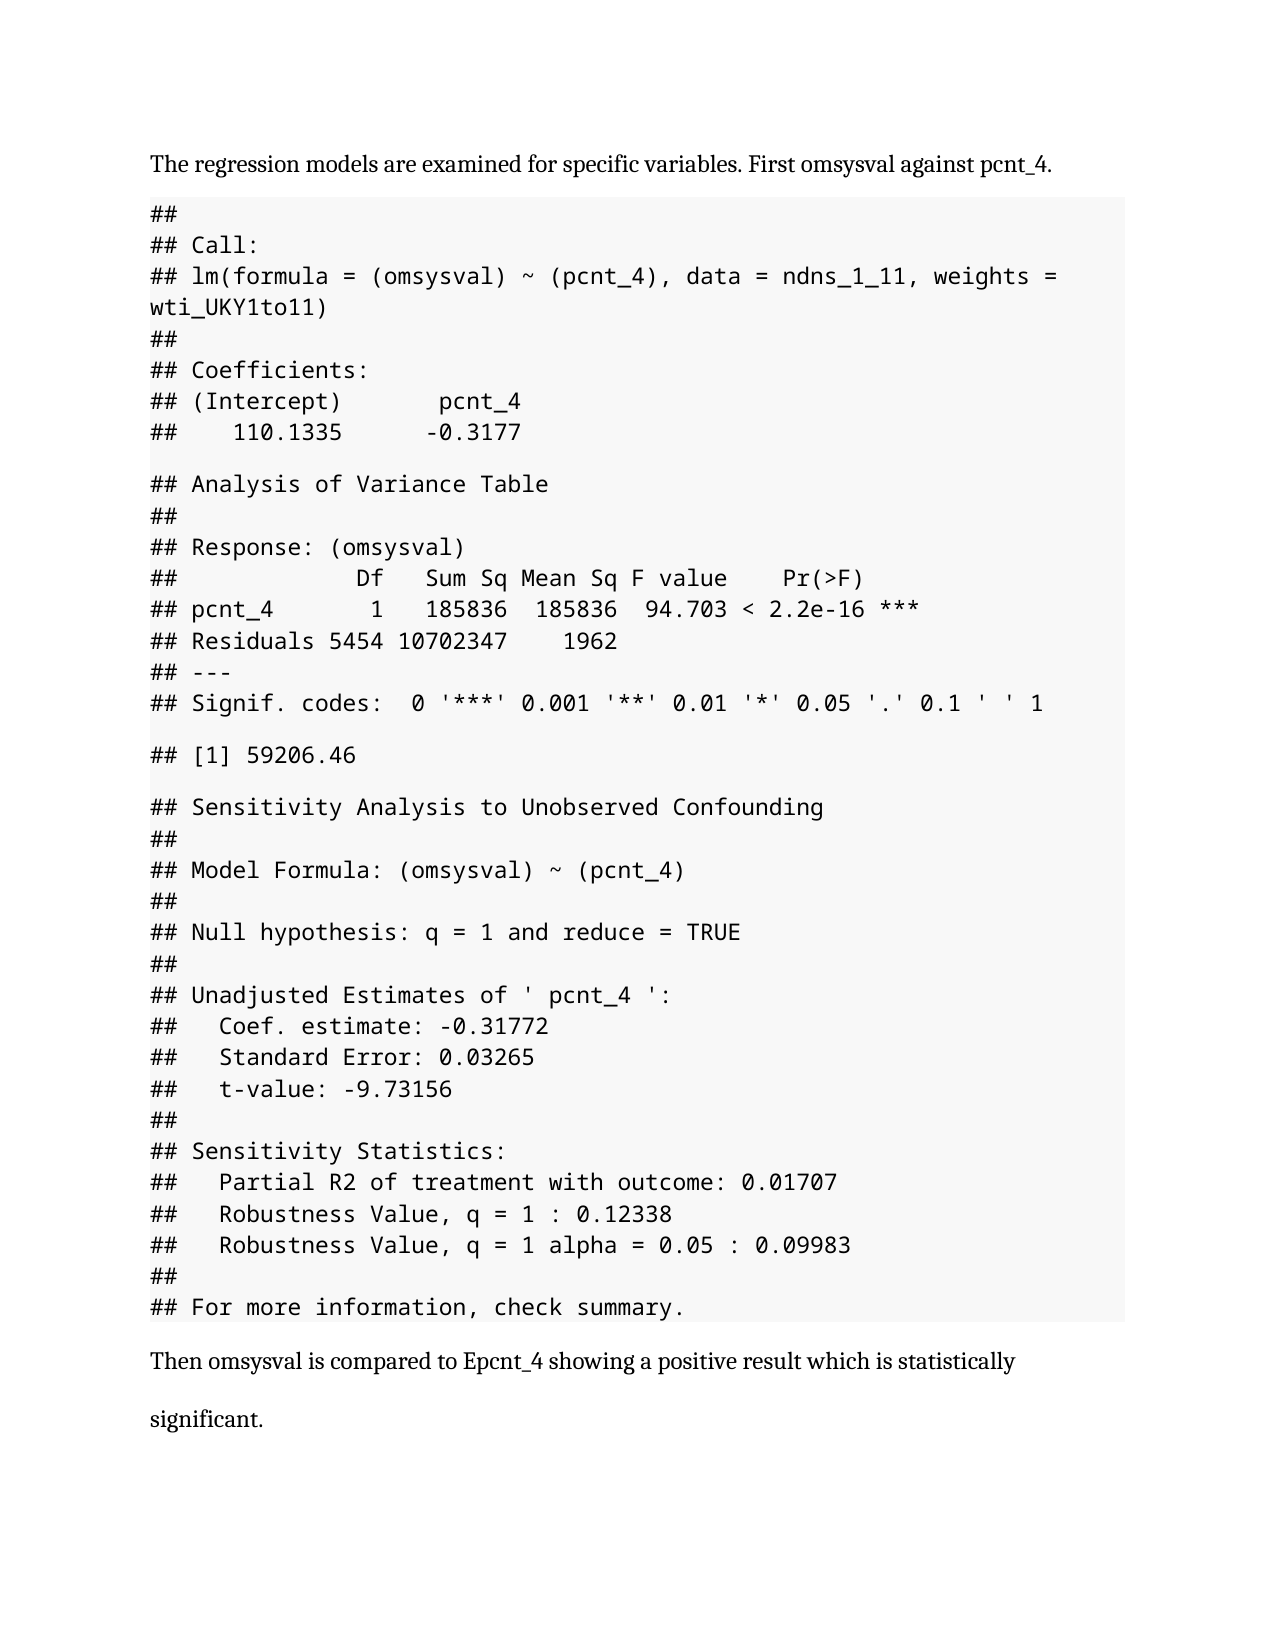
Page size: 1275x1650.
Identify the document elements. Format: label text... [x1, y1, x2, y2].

text ## [1] 59206.46 [150, 739, 1125, 770]
text Then omsysval is compared to Epcnt_4 showing a positive result which is statistically significant. [150, 1347, 1125, 1433]
text ## Sensitivity Analysis to Unobserved Confounding ## ## Model Formula: (omsysval) ~ (pcnt_4) ## ## Null hypothesis: q = 1 and reduce = TRUE ## ## Unadjusted Estimates of ' pcnt_4 ': ## Coef. estimate: -0.31772 ## Standard Error: 0.03265 ## t-value: -9.73156 ## ## Sensitivity Statistics: ## Partial R2 of treatment with outcome: 0.01707 ## Robustness Value, q = 1 : 0.12338 ## Robustness Value, q = 1 alpha = 0.05 : 0.09983 ## ## For more information, check summary. [150, 791, 1125, 1322]
text ## ## Call: ## lm(formula = (omsysval) ~ (pcnt_4), data = ndns_1_11, weights = wti_UKY1to11) ## ## Coefficients: ## (Intercept) pcnt_4 ## 110.1335 -0.3177 [150, 197, 1125, 447]
text ## Analysis of Variance Table ## ## Response: (omsysval) ## Df Sum Sq Mean Sq F value Pr(>F) ## pcnt_4 1 185836 185836 94.703 < 2.2e-16 *** ## Residuals 5454 10702347 1962 ## --- ## Signif. codes: 0 '***' 0.001 '**' 0.01 '*' 0.05 '.' 0.1 ' ' 1 [150, 468, 1125, 718]
text The regression models are examined for specific variables. First omsysval against pcnt_4. [150, 150, 1125, 179]
